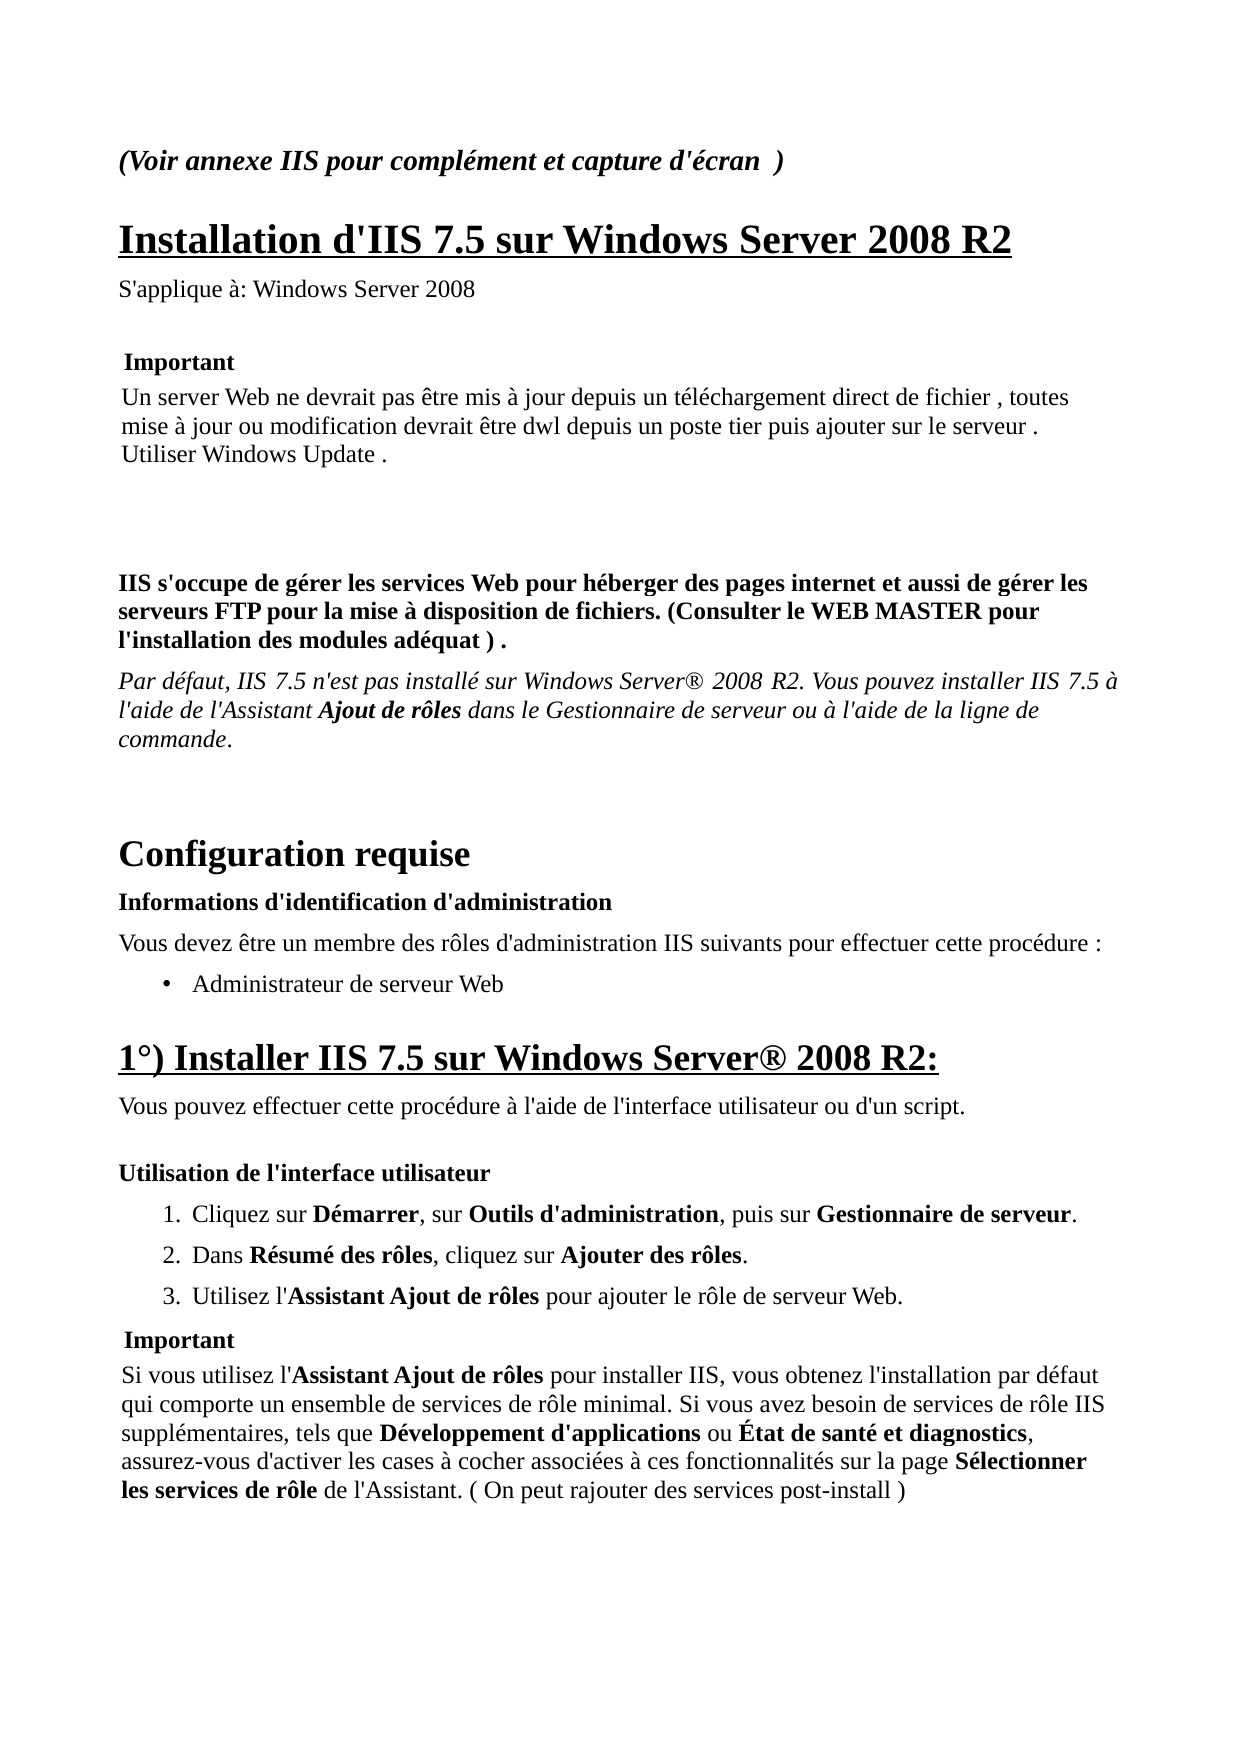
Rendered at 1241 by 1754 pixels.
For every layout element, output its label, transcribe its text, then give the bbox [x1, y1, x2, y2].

table_header Important [118, 345, 1122, 379]
table_cell Si vous utilisez l'Assistant Ajout de rôles pour installer IIS, vous obtenez l'installation par défaut qui comporte un ensemble de services de rôle minimal. Si vous avez besoin de services de rôle IIS supplémentaires, tels que Développement d'applications ou État de santé et diagnostics, assurez-vous d'activer les cases à cocher associées à ces fonctionnalités sur la page Sélectionner les services de rôle de l'Assistant. ( On peut rajouter des services post-install ) [118, 1357, 1122, 1536]
text Vous pouvez effectuer cette procédure à l'aide de l'interface utilisateur ou d'un script. [118, 1091, 1122, 1120]
text S'applique à: Windows Server 2008 [118, 274, 1122, 303]
list Cliquez sur Démarrer, sur Outils d'administration, puis sur Gestionnaire de serveur. [162, 1199, 1122, 1228]
text IIS s'occupe de gérer les services Web pour héberger des pages internet et aussi de gérer les serveurs FTP pour la mise à disposition de fichiers. (Consulter le WEB MASTER pour l'installation des modules adéquat ) . [118, 568, 1122, 654]
list Utilisez l'Assistant Ajout de rôles pour ajouter le rôle de serveur Web. [162, 1281, 1122, 1310]
list Dans Résumé des rôles, cliquez sur Ajouter des rôles. [162, 1240, 1122, 1269]
list Administrateur de serveur Web [162, 969, 1122, 998]
text Vous devez être un membre des rôles d'administration IIS suivants pour effectuer cette procédure : [118, 928, 1122, 957]
text Informations d'identification d'administration [118, 887, 1122, 916]
text Par défaut, IIS 7.5 n'est pas installé sur Windows Server® 2008 R2. Vous pouvez installer IIS 7.5 à l'aide de l'Assistant Ajout de rôles dans le Gestionnaire de serveur ou à l'aide de la ligne de commande. [118, 666, 1122, 753]
table_header Important [118, 1323, 1122, 1357]
subtitle Installation d'IIS 7.5 sur Windows Server 2008 R2 [118, 214, 1122, 262]
subtitle Configuration requise [118, 831, 1122, 874]
subtitle (Voir annexe IIS pour complément et capture d'écran ) [118, 143, 1122, 177]
subtitle Utilisation de l'interface utilisateur [118, 1158, 1122, 1186]
subtitle 1°) Installer IIS 7.5 sur Windows Server® 2008 R2: [118, 1036, 1122, 1079]
table_cell Un server Web ne devrait pas être mis à jour depuis un téléchargement direct de fichier , toutes mise à jour ou modification devrait être dwl depuis un poste tier puis ajouter sur le serveur . Utiliser Windows Update . [118, 379, 1122, 500]
